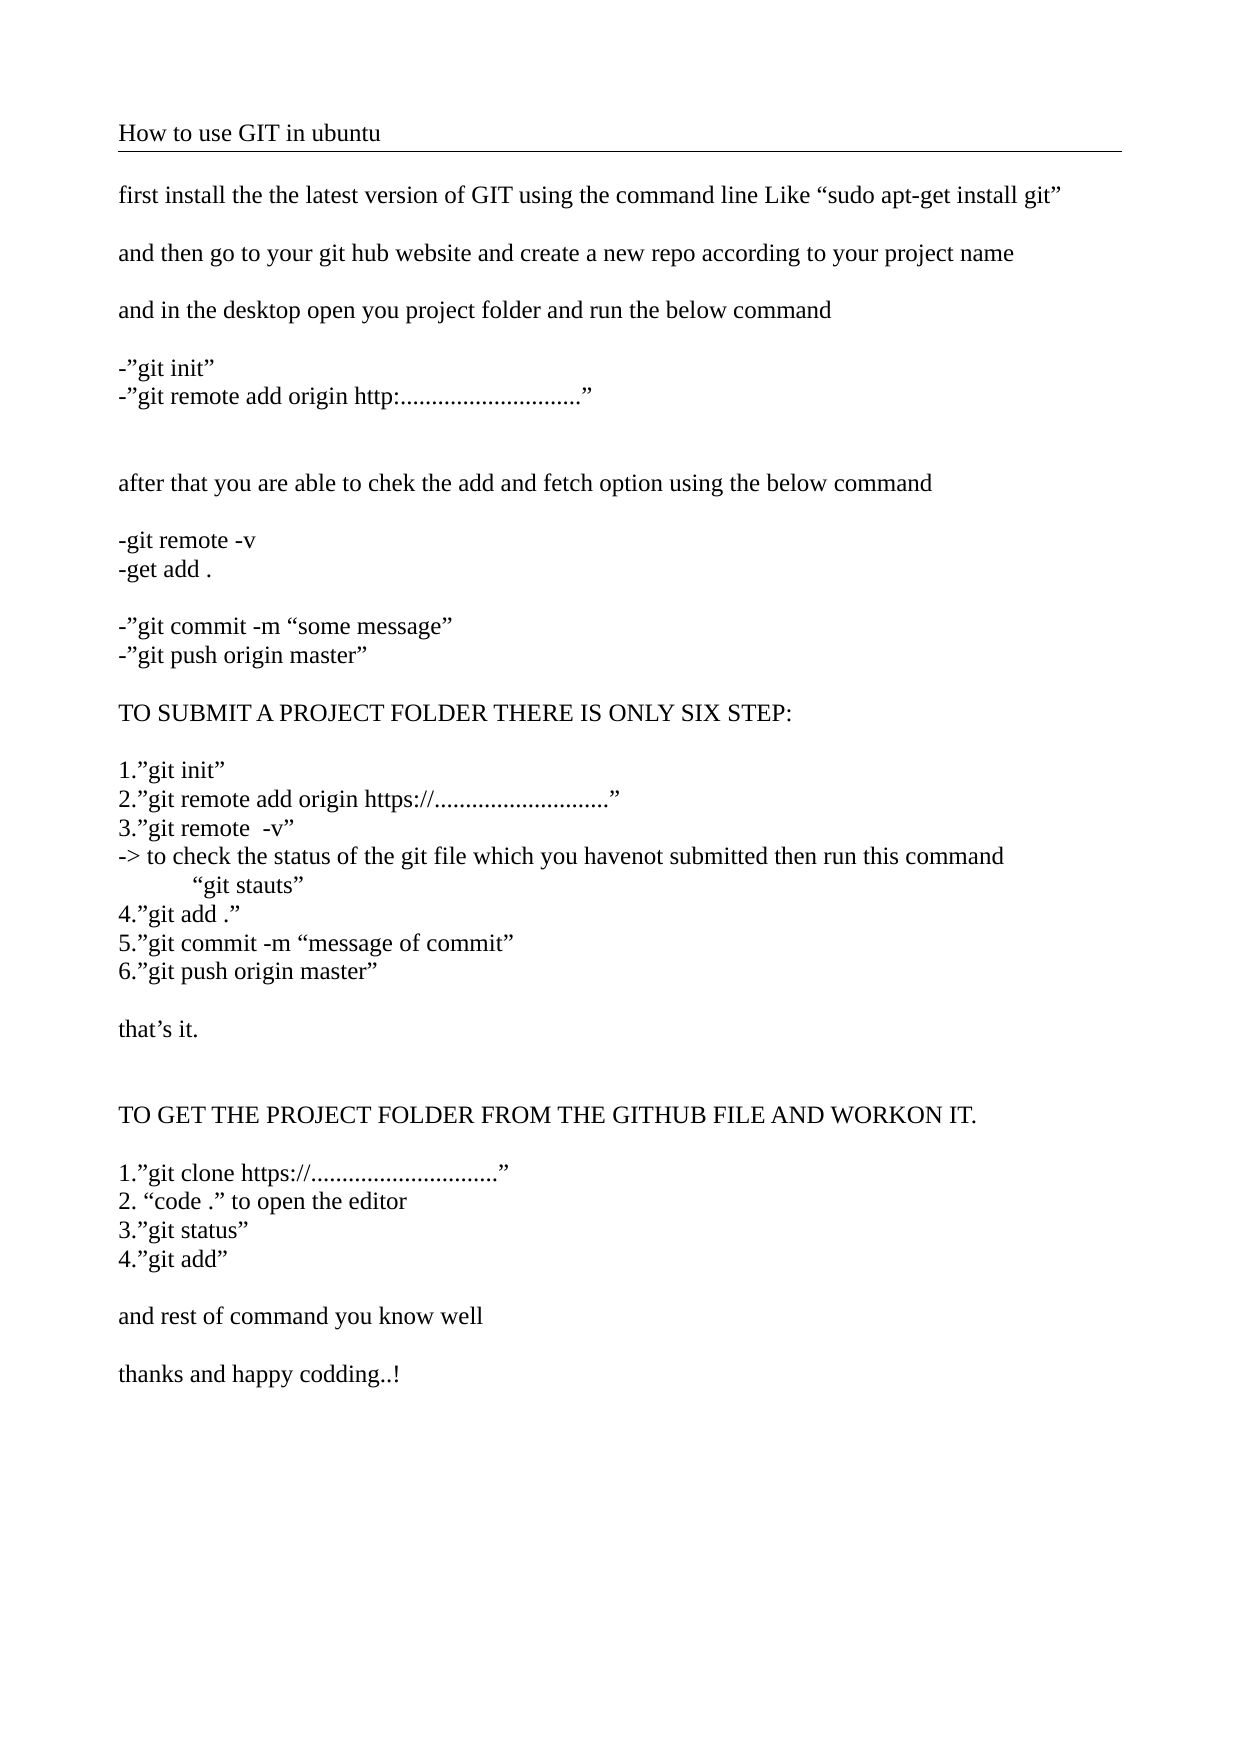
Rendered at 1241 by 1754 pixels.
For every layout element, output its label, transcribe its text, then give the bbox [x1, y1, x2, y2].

text 4.”git add” [118, 1244, 1122, 1273]
text How to use GIT in ubuntu [118, 118, 1122, 151]
text -”git remote add origin http:.............................” [118, 381, 1122, 410]
text -> to check the status of the git file which you havenot submitted then run this command [118, 841, 1122, 870]
text and then go to your git hub website and create a new repo according to your project name [118, 238, 1122, 266]
text TO SUBMIT A PROJECT FOLDER THERE IS ONLY SIX STEP: [118, 698, 1122, 726]
text -”git push origin master” [118, 640, 1122, 669]
text 6.”git push origin master” [118, 956, 1122, 985]
text 2.”git remote add origin https://............................” [118, 784, 1122, 813]
text -”git commit -m “some message” [118, 611, 1122, 640]
text and rest of command you know well [118, 1301, 1122, 1330]
text thanks and happy codding..! [118, 1359, 1122, 1388]
text 4.”git add .” [118, 899, 1122, 928]
text TO GET THE PROJECT FOLDER FROM THE GITHUB FILE AND WORKON IT. [118, 1100, 1122, 1129]
text 3.”git status” [118, 1215, 1122, 1244]
text 5.”git commit -m “message of commit” [118, 928, 1122, 956]
text -get add . [118, 554, 1122, 583]
text 2. “code .” to open the editor [118, 1186, 1122, 1215]
text -”git init” [118, 353, 1122, 381]
text 1.”git init” [118, 755, 1122, 784]
text after that you are able to chek the add and fetch option using the below command [118, 468, 1122, 496]
text and in the desktop open you project folder and run the below command [118, 295, 1122, 324]
text first install the the latest version of GIT using the command line Like “sudo apt-get install git” [118, 180, 1122, 209]
text “git stauts” [118, 870, 1122, 899]
text 3.”git remote -v” [118, 813, 1122, 841]
text that’s it. [118, 1014, 1122, 1043]
text -git remote -v [118, 525, 1122, 554]
text 1.”git clone https://..............................” [118, 1158, 1122, 1186]
